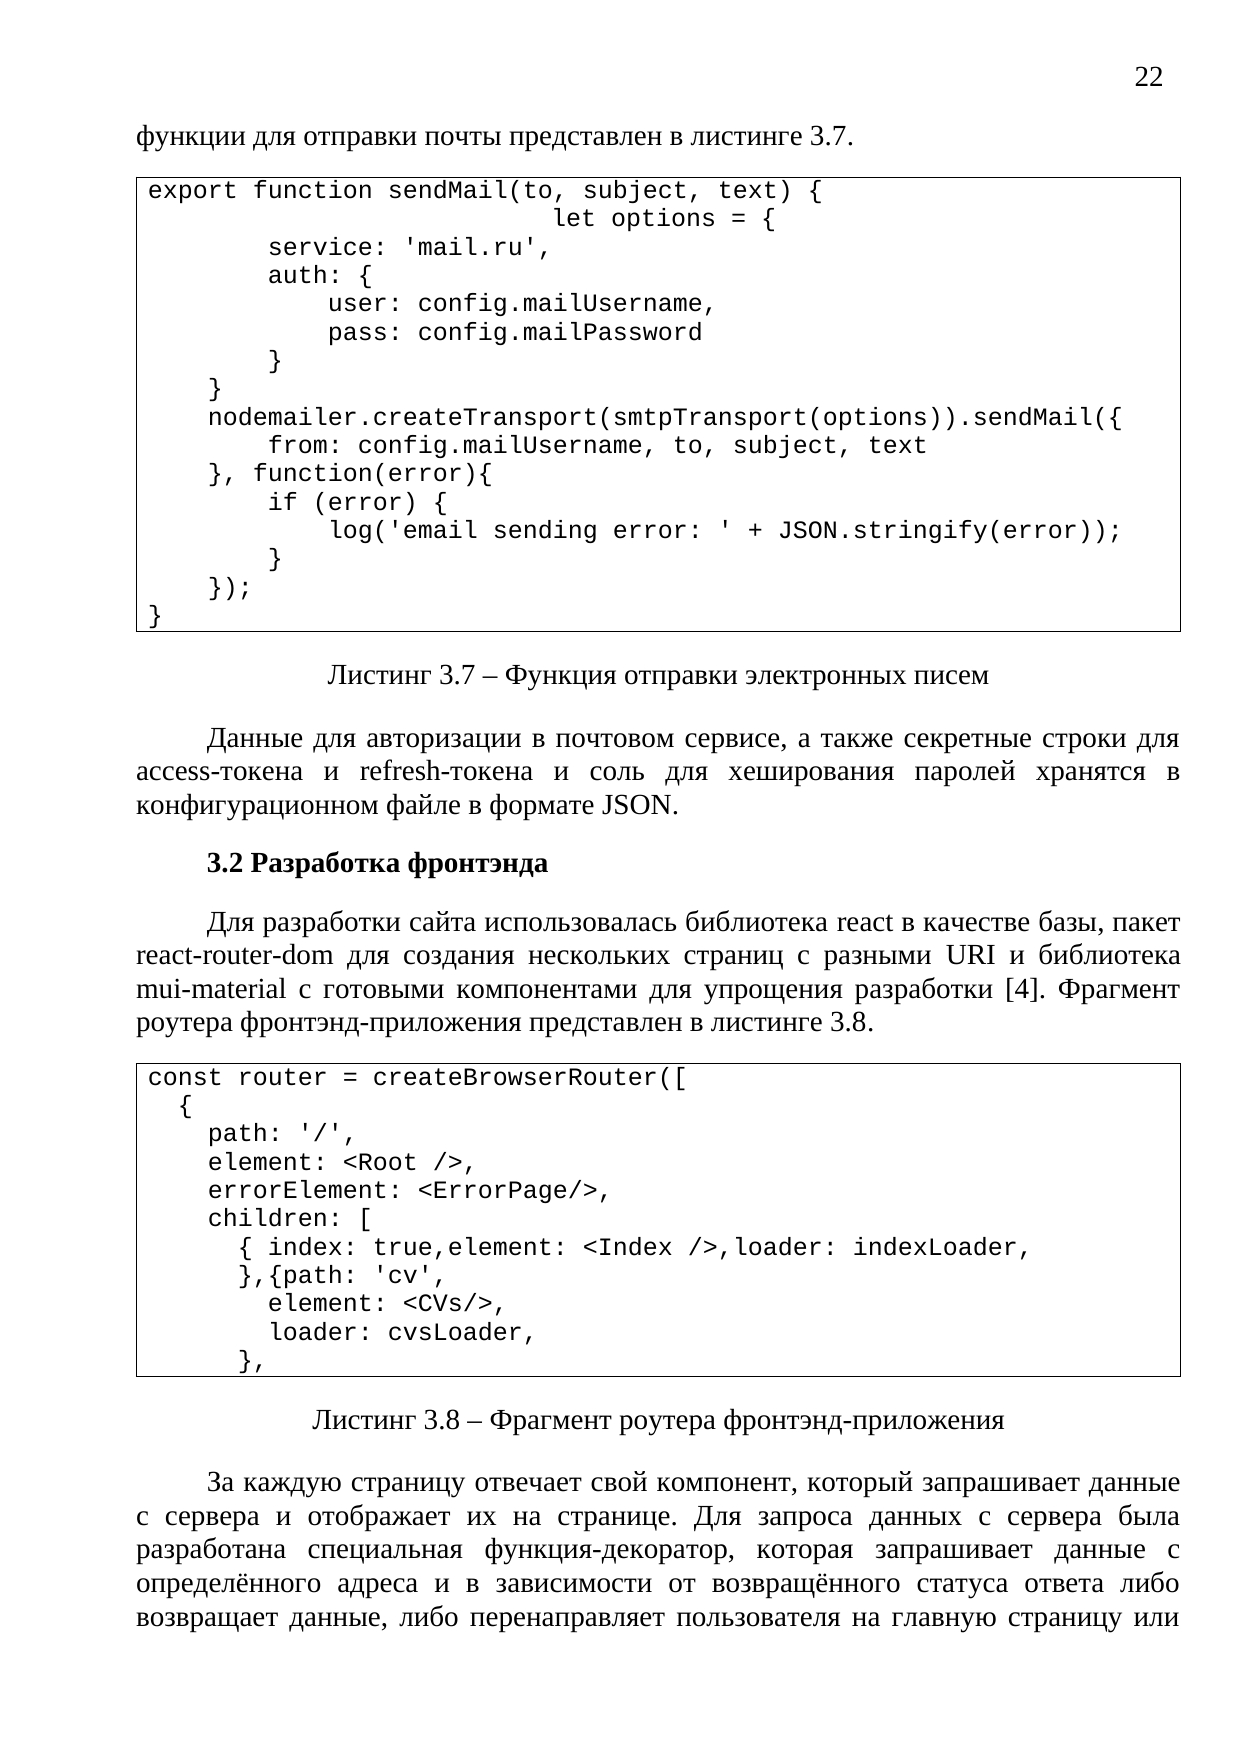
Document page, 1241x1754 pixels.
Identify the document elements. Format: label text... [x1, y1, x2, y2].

text Данные для авторизации в почтовом сервисе, а также секретные строки для access-токена и refresh-токена и соль для хеширования паролей хранятся в конфигурационном файле в формате JSON. [136, 720, 1181, 820]
text Листинг 3.8 – Фрагмент роутера фронтэнд-приложения [136, 1402, 1181, 1435]
text За каждую страницу отвечает свой компонент, который запрашивает данные с сервера и отображает их на странице. Для запроса данных с сервера была разработана специальная функция-декоратор, которая запрашивает данные с определённого адреса и в зависимости от возвращённого статуса ответа либо возвращает данные, либо перенаправляет пользователя на главную страницу или [136, 1464, 1181, 1632]
table_header export function sendMail(to, subject, text) { let options = { service: 'mail.ru', auth: { user: config.mailUsername, pass: config.mailPassword } } nodemailer.createTransport(smtpTransport(options)).sendMail({ from: config.mailUsername, to, subject, text }, function(error){ if (error) { log('email sending error: ' + JSON.stringify(error)); } }); } [137, 178, 1180, 631]
text функции для отправки почты представлен в листинге 3.7. [136, 118, 1181, 152]
subtitle 3.2 Разработка фронтэнда [136, 845, 1181, 879]
text Для разработки сайта использовалась библиотека react в качестве базы, пакет react-router-dom для создания нескольких страниц с разными URI и библиотека mui-material с готовыми компонентами для упрощения разработки [4]. Фрагмент роутера фронтэнд-приложения представлен в листинге 3.8. [136, 904, 1181, 1038]
table_header const router = createBrowserRouter([ { path: '/', element: <Root />, errorElement: <ErrorPage/>, children: [ { index: true,element: <Index />,loader: indexLoader, },{path: 'cv', element: <CVs/>, loader: cvsLoader, }, [137, 1064, 1180, 1376]
text Листинг 3.7 – Функция отправки электронных писем [136, 657, 1181, 691]
